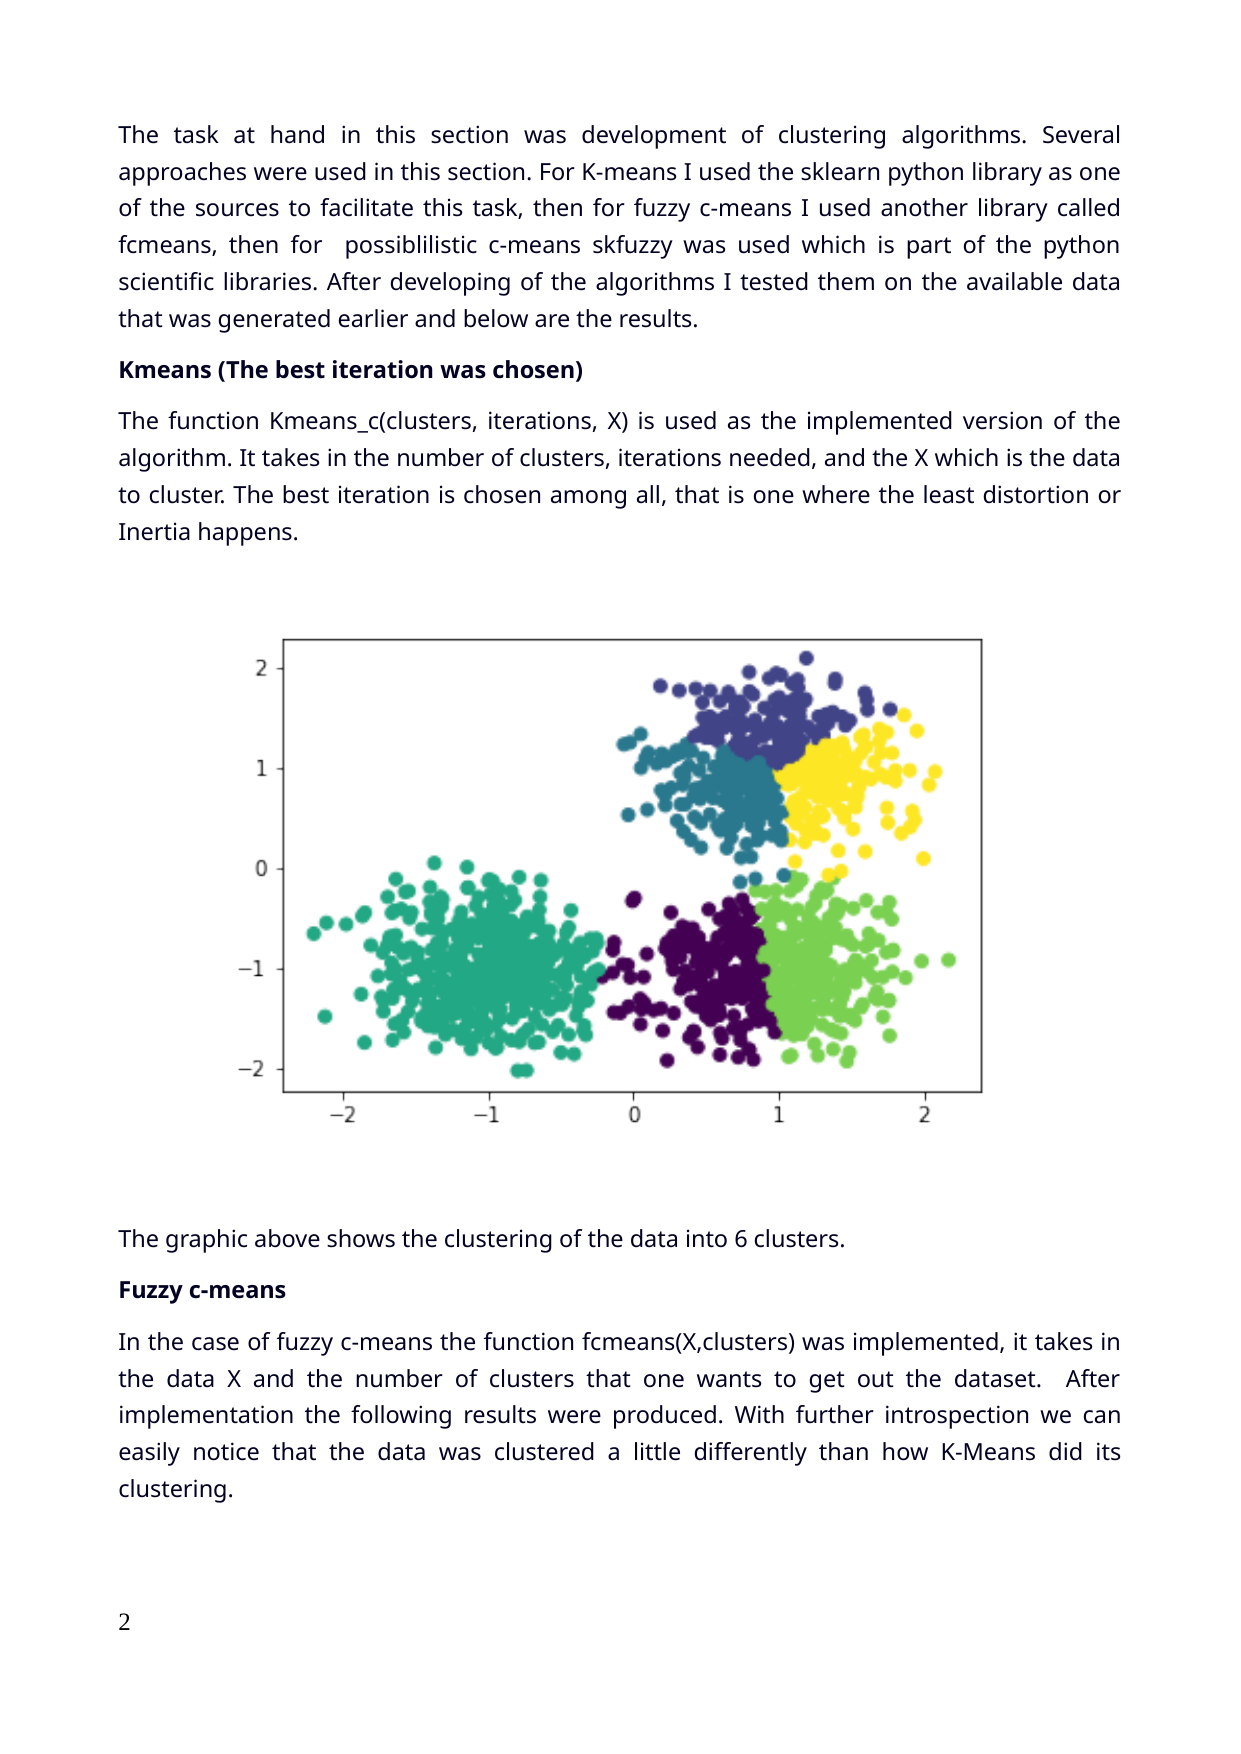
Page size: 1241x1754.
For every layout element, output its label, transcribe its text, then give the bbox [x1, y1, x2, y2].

text The graphic above shows the clustering of the data into 6 clusters. [118, 1222, 1122, 1254]
text In the case of fuzzy c-means the function fcmeans(X,clusters) was implemented, it takes in the data X and the number of clusters that one wants to get out the dataset. After implementation the following results were produced. With further introspection we can easily notice that the data was clustered a little differently than how K-Means did its clustering. [118, 1325, 1122, 1504]
text The function Kmeans_c(clusters, iterations, X) is used as the implemented version of the algorithm. It takes in the number of clusters, iterations needed, and the X which is the data to cluster. The best iteration is chosen among all, that is one where the least distortion or Inertia happens. [118, 405, 1122, 547]
text Kmeans (The best iteration was chosen) [118, 353, 1122, 385]
text Fuzzy c-means [118, 1274, 1122, 1306]
text The task at hand in this section was development of clustering algorithms. Several approaches were used in this section. For K-means I used the sklearn python library as one of the sources to facilitate this task, then for fuzzy c-means I used another library called fcmeans, then for possiblilistic c-means skfuzzy was used which is part of the python scientific libraries. After developing of the algorithms I tested them on the available data that was generated earlier and below are the results. [118, 118, 1122, 334]
picture [170, 566, 1071, 1167]
